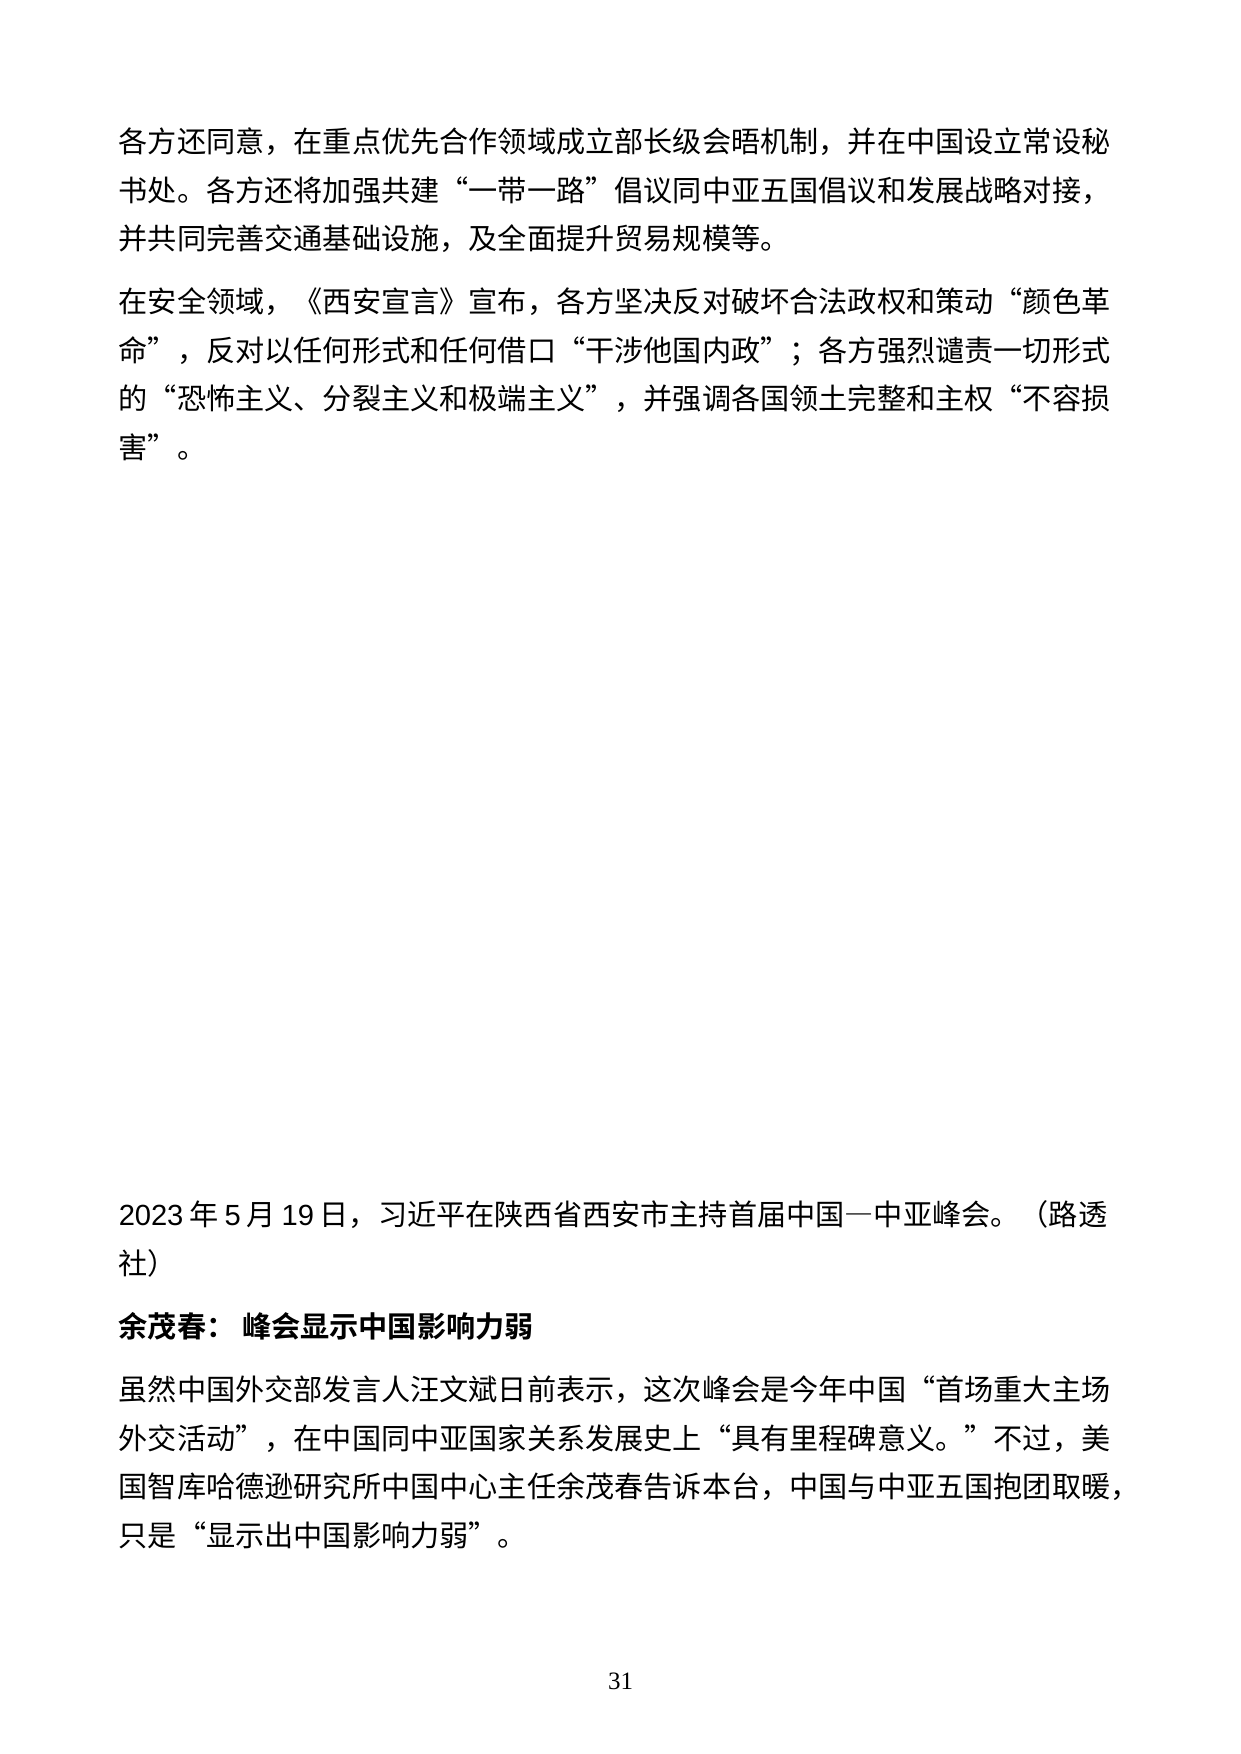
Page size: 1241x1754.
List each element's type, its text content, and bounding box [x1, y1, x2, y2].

text 2023年5月19日，习近平在陕西省西安市主持首届中国—中亚峰会。（路透社） [118, 487, 1122, 1283]
text 虽然中国外交部发言人汪文斌日前表示，这次峰会是今年中国“首场重大主场外交活动”，在中国同中亚国家关系发展史上“具有里程碑意义。”不过，美国智库哈德逊研究所中国中心主任余茂春告诉本台，中国与中亚五国抱团取暖，只是“显示出中国影响力弱”。 [118, 1367, 1122, 1555]
text 在安全领域，《西安宣言》宣布，各方坚决反对破坏合法政权和策动“颜色革命”，反对以任何形式和任何借口“干涉他国内政”；各方强烈谴责一切形式的“恐怖主义、分裂主义和极端主义”，并强调各国领土完整和主权“不容损害”。 [118, 279, 1122, 467]
text 各方还同意，在重点优先合作领域成立部长级会晤机制，并在中国设立常设秘书处。各方还将加强共建“一带一路”倡议同中亚五国倡议和发展战略对接，并共同完善交通基础设施，及全面提升贸易规模等。 [118, 118, 1122, 258]
text 余茂春： 峰会显示中国影响力弱 [118, 1304, 1122, 1346]
